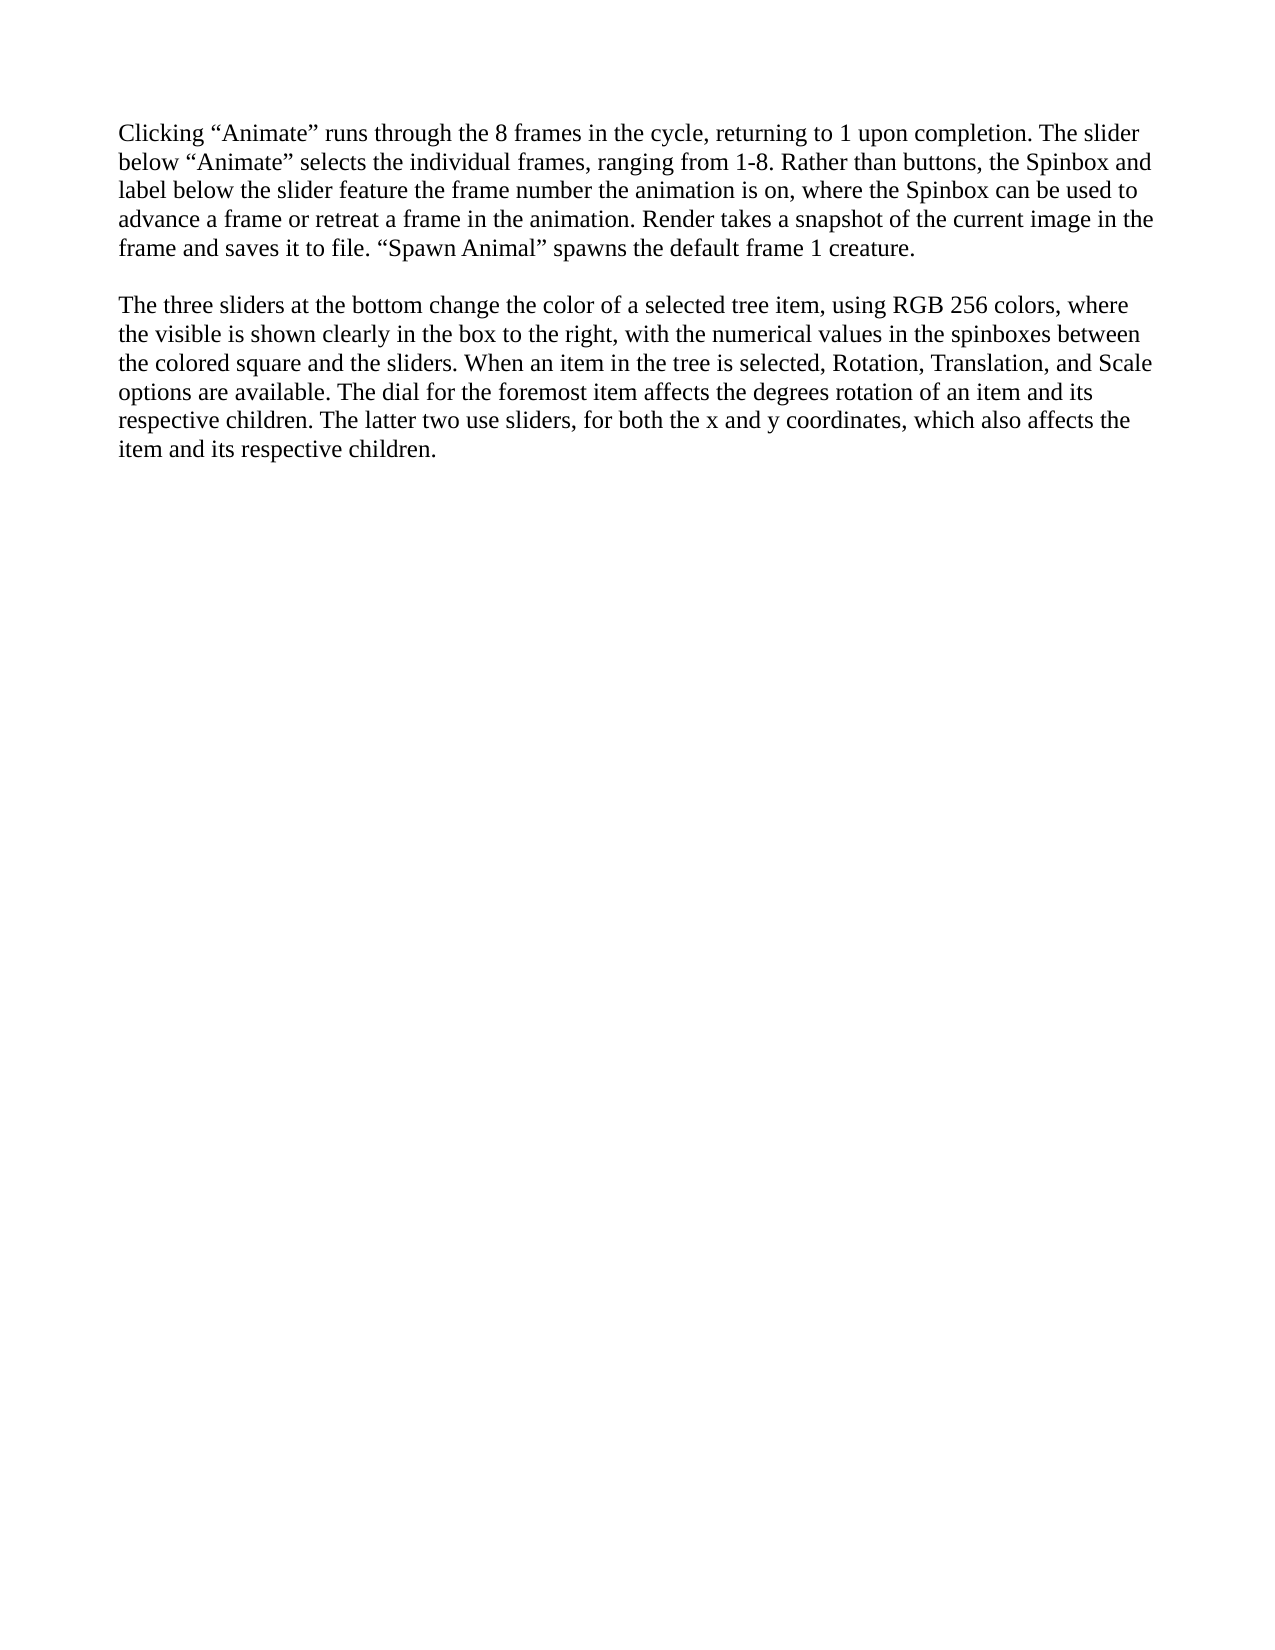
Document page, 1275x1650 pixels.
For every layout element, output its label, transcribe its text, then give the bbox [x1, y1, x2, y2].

text Clicking “Animate” runs through the 8 frames in the cycle, returning to 1 upon completion. The slider below “Animate” selects the individual frames, ranging from 1-8. Rather than buttons, the Spinbox and label below the slider feature the frame number the animation is on, where the Spinbox can be used to advance a frame or retreat a frame in the animation. Render takes a snapshot of the current image in the frame and saves it to file. “Spawn Animal” spawns the default frame 1 creature. [118, 118, 1157, 262]
text The three sliders at the bottom change the color of a selected tree item, using RGB 256 colors, where the visible is shown clearly in the box to the right, with the numerical values in the spinboxes between the colored square and the sliders. When an item in the tree is selected, Rotation, Translation, and Scale options are available. The dial for the foremost item affects the degrees rotation of an item and its respective children. The latter two use sliders, for both the x and y coordinates, which also affects the item and its respective children. [118, 291, 1157, 463]
